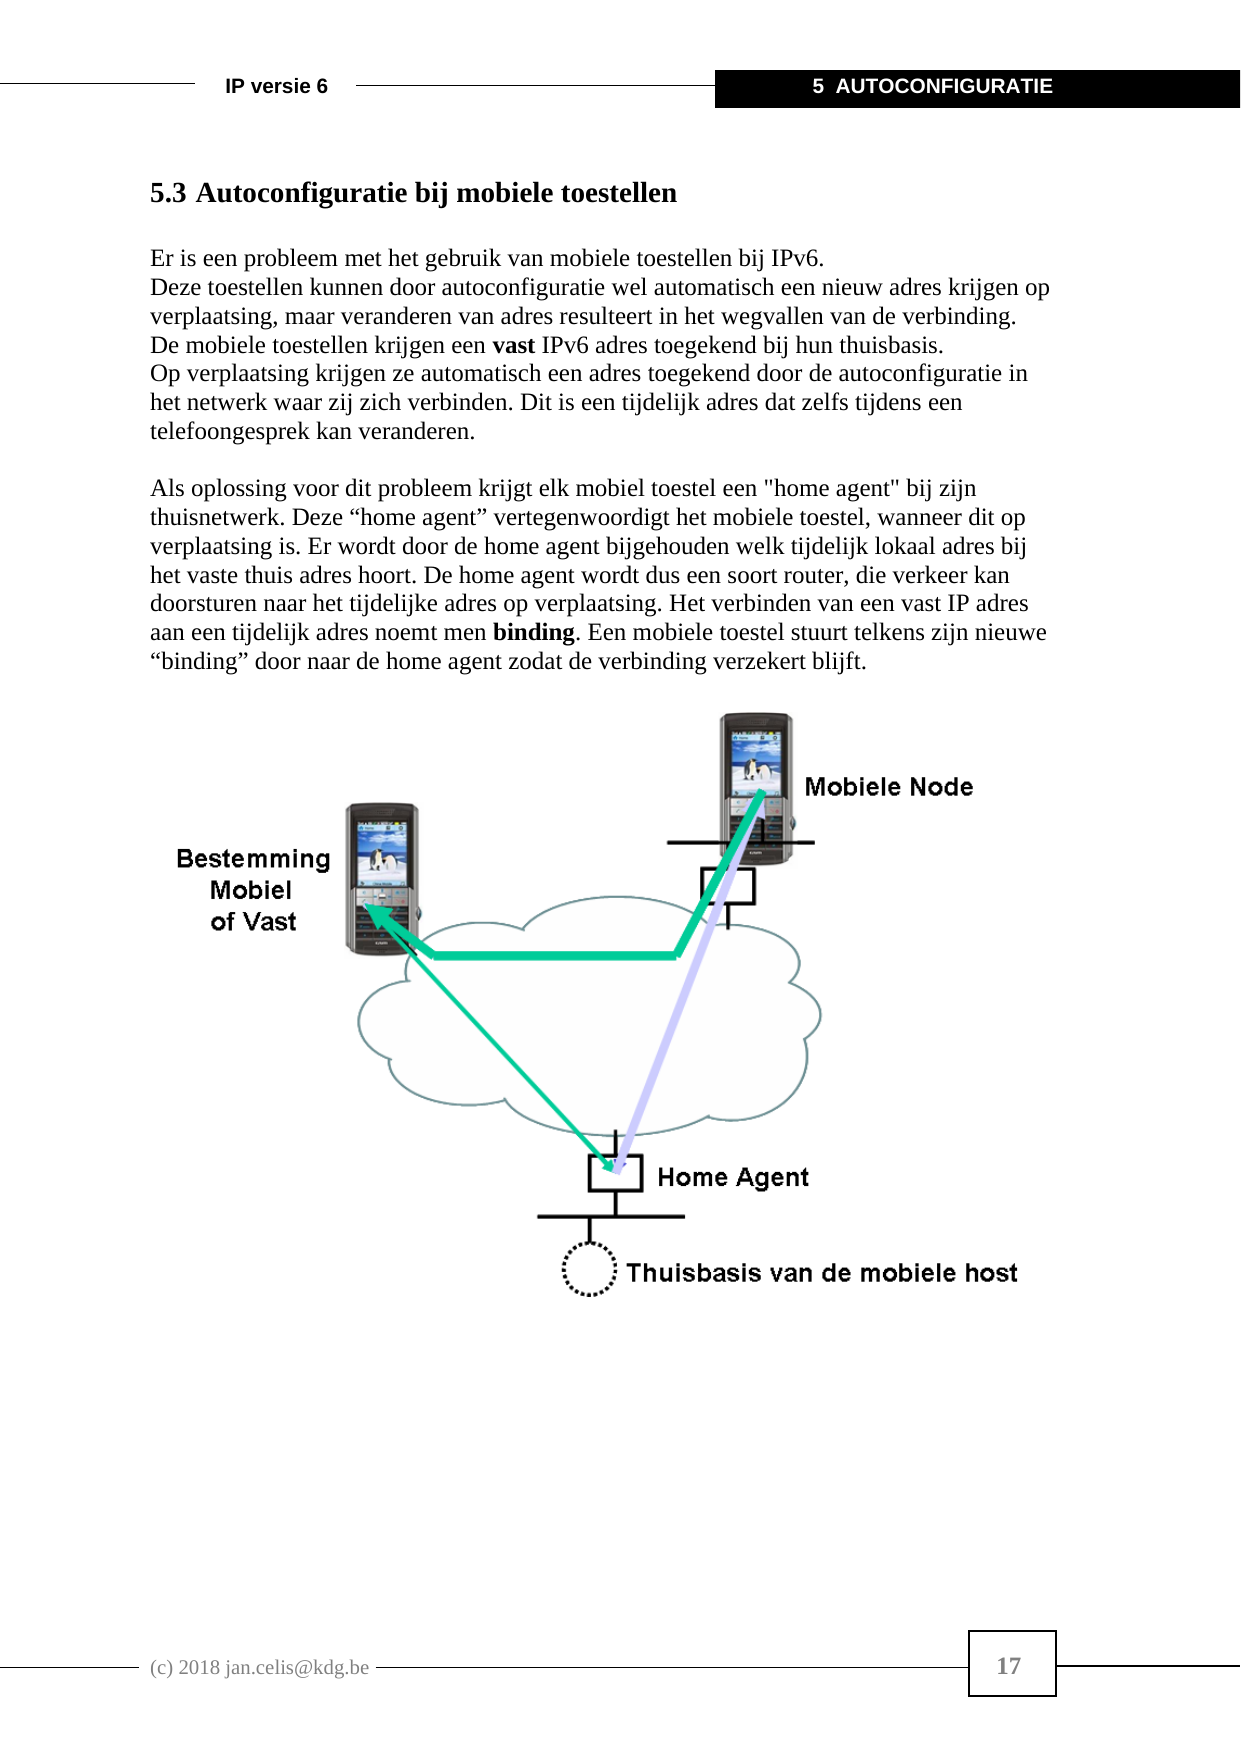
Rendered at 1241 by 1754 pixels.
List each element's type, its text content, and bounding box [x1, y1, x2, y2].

text Deze toestellen kunnen door autoconfiguratie wel automatisch een nieuw adres krijgen op verplaatsing, maar veranderen van adres resulteert in het wegvallen van de verbinding. [150, 272, 1053, 330]
picture [166, 712, 1029, 1297]
text De mobiele toestellen krijgen een vast IPv6 adres toegekend bij hun thuisbasis. [150, 330, 1053, 358]
text Als oplossing voor dit probleem krijgt elk mobiel toestel een "home agent" bij zijn thuisnetwerk. Deze “home agent” vertegenwoordigt het mobiele toestel, wanneer dit op verplaatsing is. Er wordt door de home agent bijgehouden welk tijdelijk lokaal adres bij het vaste thuis adres hoort. De home agent wordt dus een soort router, die verkeer kan doorsturen naar het tijdelijke adres op verplaatsing. Het verbinden van een vast IP adres aan een tijdelijk adres noemt men binding. Een mobiele toestel stuurt telkens zijn nieuwe “binding” door naar de home agent zodat de verbinding verzekert blijft. [150, 473, 1053, 703]
text Er is een probleem met het gebruik van mobiele toestellen bij IPv6. [150, 243, 1053, 272]
subtitle Autoconfiguratie bij mobiele toestellen [150, 175, 1053, 208]
text Op verplaatsing krijgen ze automatisch een adres toegekend door de autoconfiguratie in het netwerk waar zij zich verbinden. Dit is een tijdelijk adres dat zelfs tijdens een telefoongesprek kan veranderen. [150, 358, 1053, 445]
